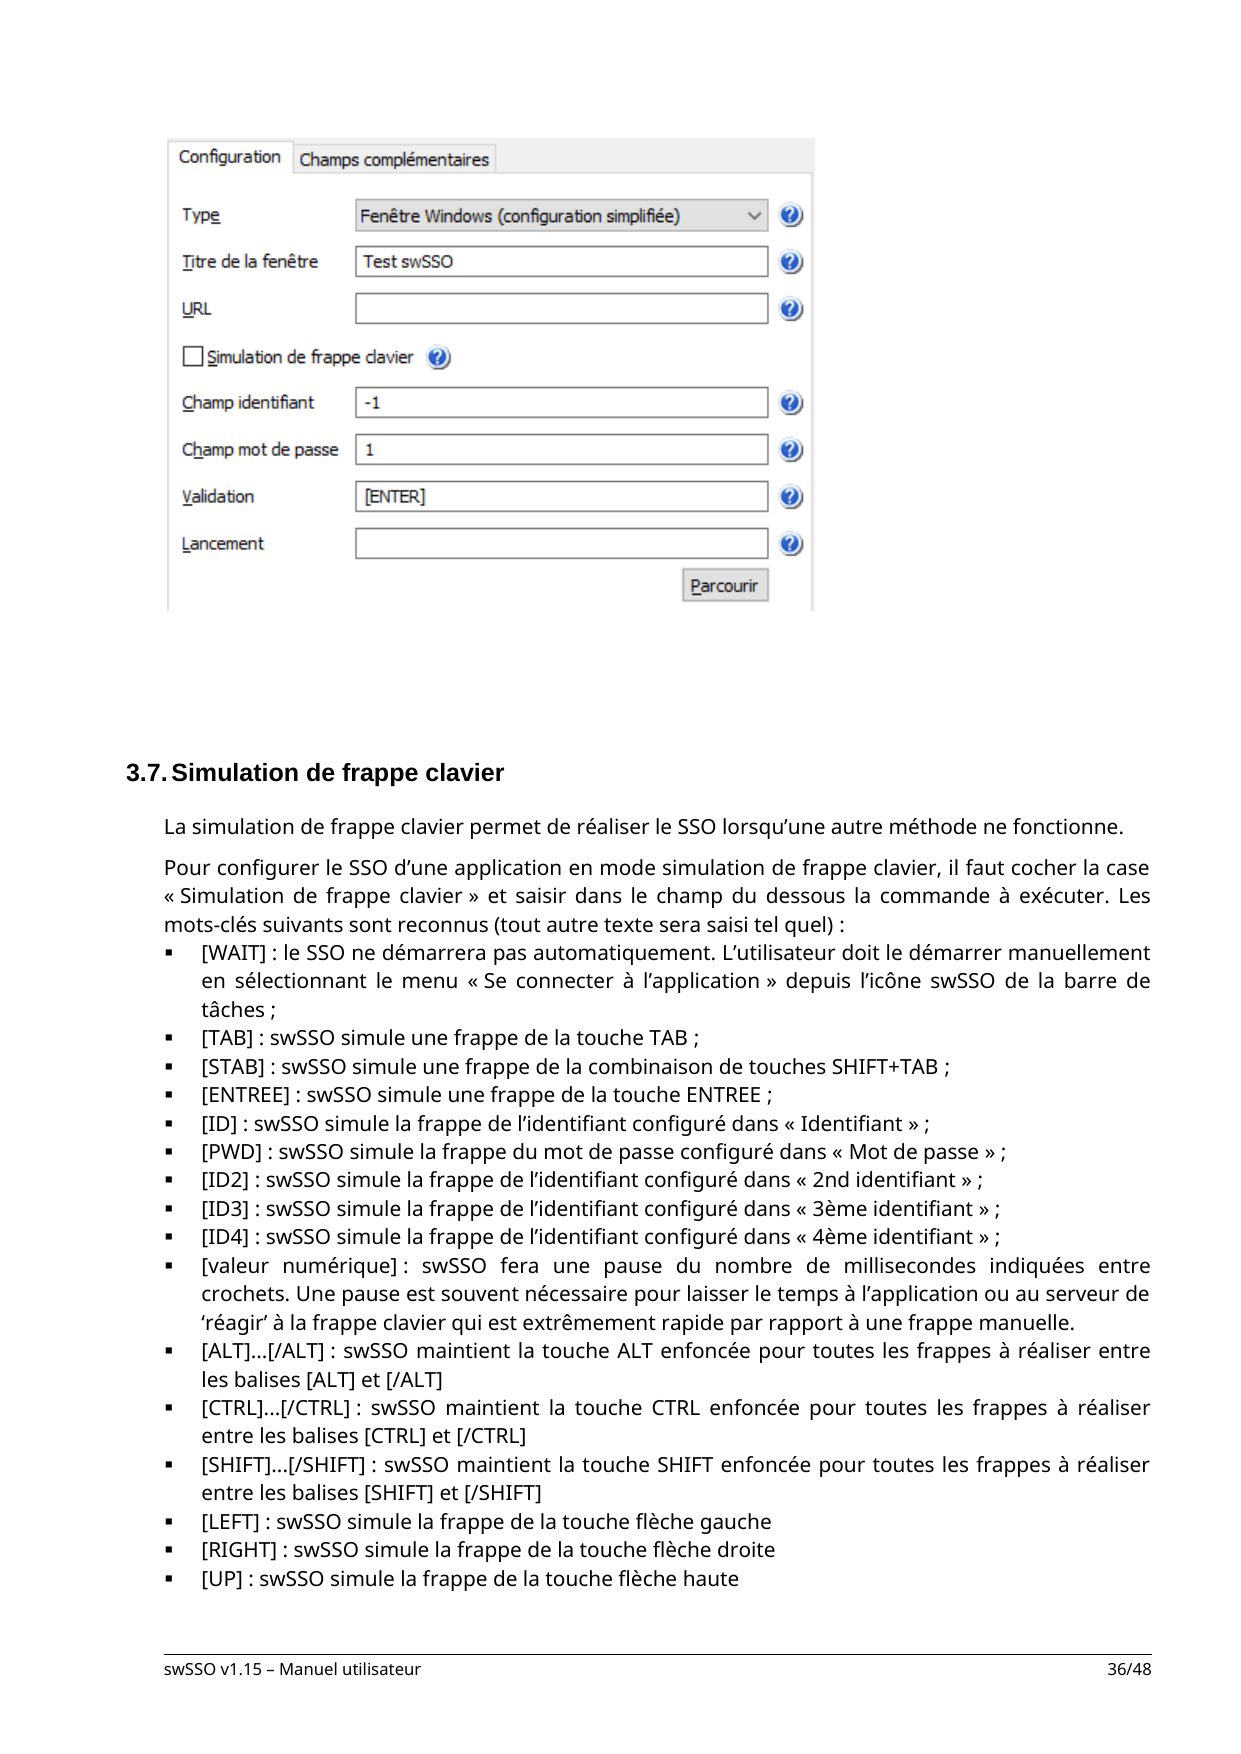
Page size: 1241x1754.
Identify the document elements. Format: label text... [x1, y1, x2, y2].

list [LEFT] : swSSO simule la frappe de la touche flèche gauche [164, 1507, 1152, 1535]
list [UP] : swSSO simule la frappe de la touche flèche haute [164, 1564, 1152, 1592]
list [RIGHT] : swSSO simule la frappe de la touche flèche droite [164, 1535, 1152, 1564]
list [PWD] : swSSO simule la frappe du mot de passe configuré dans « Mot de passe » ; [164, 1137, 1152, 1166]
list [valeur numérique] : swSSO fera une pause du nombre de millisecondes indiquées entre crochets. Une pause est souvent nécessaire pour laisser le temps à l’application ou au serveur de ‘réagir’ à la frappe clavier qui est extrêmement rapide par rapport à une frappe manuelle. [164, 1251, 1152, 1336]
subtitle Simulation de frappe clavier [126, 758, 1152, 787]
list [ID4] : swSSO simule la frappe de l’identifiant configuré dans « 4ème identifiant » ; [164, 1222, 1152, 1251]
list [ENTREE] : swSSO simule une frappe de la touche ENTREE ; [164, 1080, 1152, 1109]
list [STAB] : swSSO simule une frappe de la combinaison de touches SHIFT+TAB ; [164, 1052, 1152, 1080]
list [ID3] : swSSO simule la frappe de l’identifiant configuré dans « 3ème identifiant » ; [164, 1194, 1152, 1222]
list [WAIT] : le SSO ne démarrera pas automatiquement. L’utilisateur doit le démarrer manuellement en sélectionnant le menu « Se connecter à l’application » depuis l’icône swSSO de la barre de tâches ; [164, 938, 1152, 1023]
list [CTRL]...[/CTRL] : swSSO maintient la touche CTRL enfoncée pour toutes les frappes à réaliser entre les balises [CTRL] et [/CTRL] [164, 1393, 1152, 1450]
list [ID] : swSSO simule la frappe de l’identifiant configuré dans « Identifiant » ; [164, 1109, 1152, 1137]
list [ALT]...[/ALT] : swSSO maintient la touche ALT enfoncée pour toutes les frappes à réaliser entre les balises [ALT] et [/ALT] [164, 1336, 1152, 1393]
text La simulation de frappe clavier permet de réaliser le SSO lorsqu’une autre méthode ne fonctionne. [164, 812, 1152, 840]
list [ID2] : swSSO simule la frappe de l’identifiant configuré dans « 2nd identifiant » ; [164, 1166, 1152, 1194]
text Pour configurer le SSO d’une application en mode simulation de frappe clavier, il faut cocher la case « Simulation de frappe clavier » et saisir dans le champ du dessous la commande à exécuter. Les mots-clés suivants sont reconnus (tout autre texte sera saisi tel quel) : [164, 853, 1152, 938]
list [TAB] : swSSO simule une frappe de la touche TAB ; [164, 1023, 1152, 1052]
list [SHIFT]...[/SHIFT] : swSSO maintient la touche SHIFT enfoncée pour toutes les frappes à réaliser entre les balises [SHIFT] et [/SHIFT] [164, 1450, 1152, 1507]
picture [166, 138, 816, 611]
